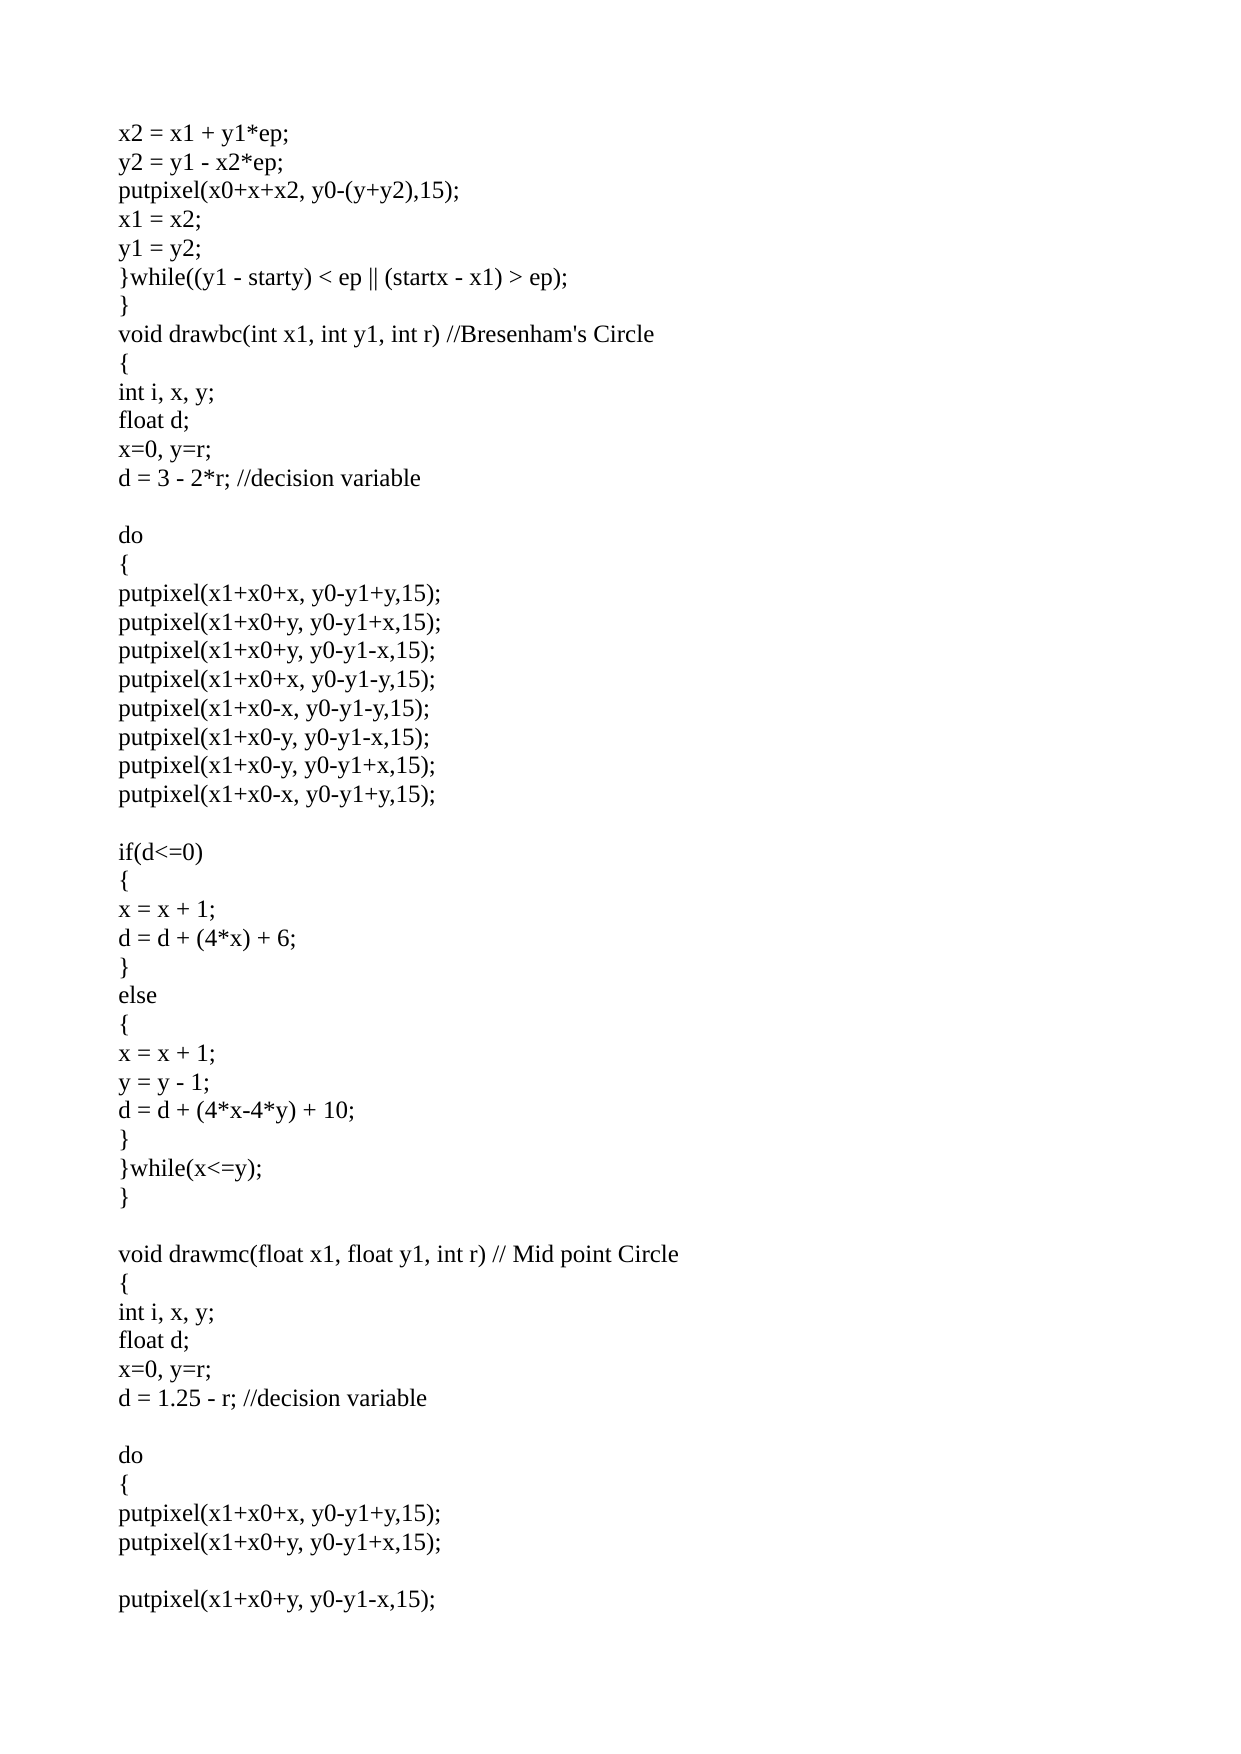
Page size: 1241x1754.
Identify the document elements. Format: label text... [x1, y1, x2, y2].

text int i, x, y; [118, 377, 1122, 406]
text float d; [118, 406, 1122, 434]
text putpixel(x1+x0-x, y0-y1+y,15); [118, 779, 1122, 808]
text do [118, 521, 1122, 549]
text putpixel(x1+x0+y, y0-y1-x,15); [118, 636, 1122, 664]
text void drawmc(float x1, float y1, int r) // Mid point Circle [118, 1239, 1122, 1268]
text d = 1.25 - r; //decision variable [118, 1383, 1122, 1412]
text x = x + 1; [118, 894, 1122, 923]
text d = d + (4*x) + 6; [118, 923, 1122, 952]
text d = 3 - 2*r; //decision variable [118, 463, 1122, 492]
text putpixel(x1+x0+y, y0-y1+x,15); [118, 1527, 1122, 1556]
text int i, x, y; [118, 1297, 1122, 1326]
text void drawbc(int x1, int y1, int r) //Bresenham's Circle [118, 319, 1122, 348]
text { [118, 866, 1122, 894]
text { [118, 1469, 1122, 1498]
text putpixel(x1+x0+x, y0-y1+y,15); [118, 1498, 1122, 1527]
text { [118, 348, 1122, 377]
text x=0, y=r; [118, 434, 1122, 463]
text do [118, 1441, 1122, 1469]
text d = d + (4*x-4*y) + 10; [118, 1096, 1122, 1124]
text x=0, y=r; [118, 1354, 1122, 1383]
text putpixel(x1+x0-x, y0-y1-y,15); [118, 693, 1122, 722]
text { [118, 1268, 1122, 1297]
text { [118, 549, 1122, 578]
text }while(x<=y); [118, 1153, 1122, 1182]
text putpixel(x1+x0-y, y0-y1-x,15); [118, 722, 1122, 751]
text x2 = x1 + y1*ep; [118, 118, 1122, 147]
text y2 = y1 - x2*ep; [118, 147, 1122, 176]
text putpixel(x1+x0+y, y0-y1-x,15); [118, 1584, 1122, 1613]
text if(d<=0) [118, 837, 1122, 866]
text } [118, 1182, 1122, 1211]
text y = y - 1; [118, 1067, 1122, 1096]
text } [118, 1124, 1122, 1153]
text putpixel(x1+x0+x, y0-y1-y,15); [118, 664, 1122, 693]
text float d; [118, 1326, 1122, 1354]
text putpixel(x1+x0+x, y0-y1+y,15); [118, 578, 1122, 607]
text x1 = x2; [118, 204, 1122, 233]
text x = x + 1; [118, 1038, 1122, 1067]
text }while((y1 - starty) < ep || (startx - x1) > ep); [118, 262, 1122, 291]
text } [118, 952, 1122, 981]
text } [118, 291, 1122, 319]
text y1 = y2; [118, 233, 1122, 262]
text putpixel(x0+x+x2, y0-(y+y2),15); [118, 176, 1122, 204]
text putpixel(x1+x0-y, y0-y1+x,15); [118, 751, 1122, 779]
text else [118, 981, 1122, 1009]
text putpixel(x1+x0+y, y0-y1+x,15); [118, 607, 1122, 636]
text { [118, 1009, 1122, 1038]
